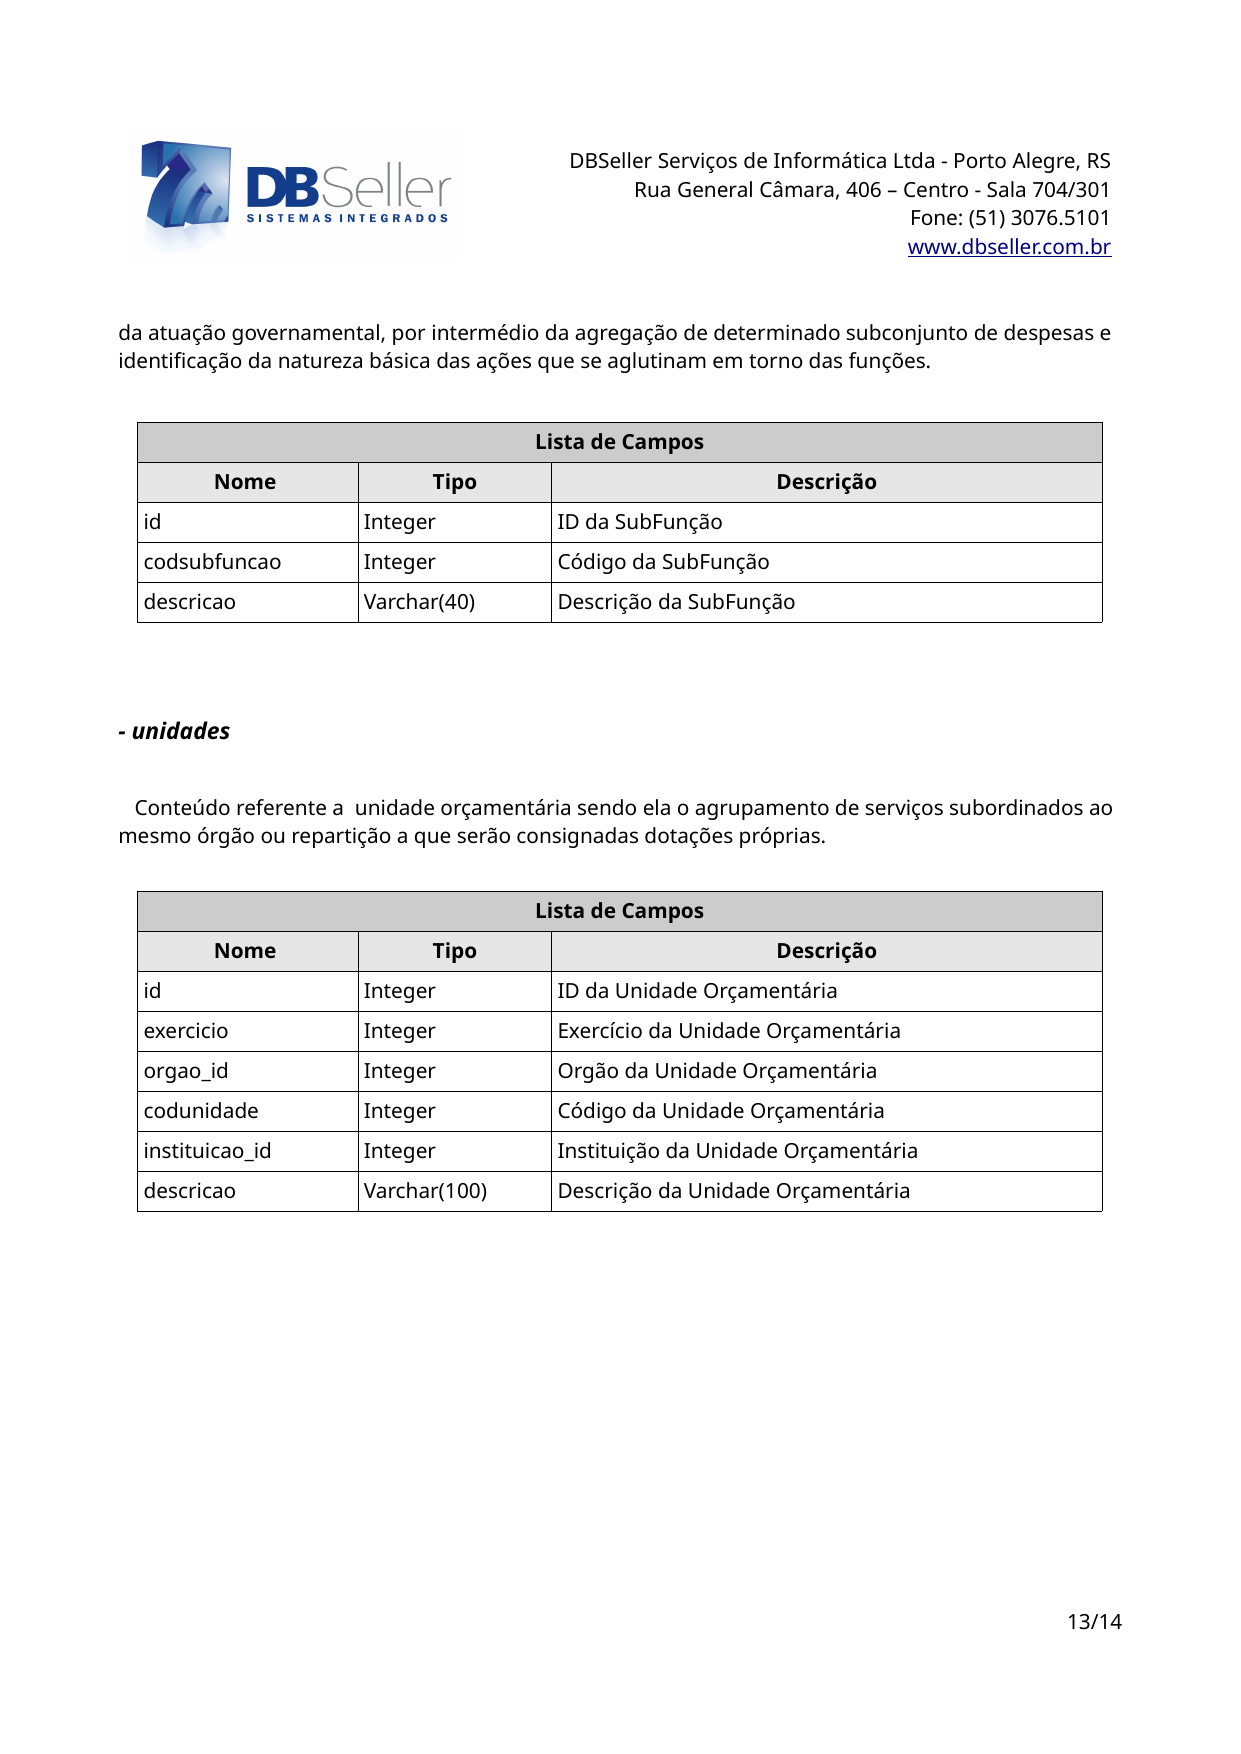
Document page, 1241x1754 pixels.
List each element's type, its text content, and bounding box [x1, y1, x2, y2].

subtitle - unidades [118, 715, 1122, 746]
table_cell Código da SubFunção [552, 543, 1102, 582]
table_cell Tipo [359, 463, 551, 502]
table_cell descricao [138, 1172, 358, 1211]
table_cell Nome [138, 463, 358, 502]
table_cell Varchar(40) [359, 583, 551, 622]
table_cell Descrição [552, 463, 1102, 502]
table_cell id [138, 972, 358, 1011]
table_cell codsubfuncao [138, 543, 358, 582]
table_cell Tipo [359, 932, 551, 971]
table_cell id [138, 503, 358, 542]
table_cell Integer [359, 1132, 551, 1171]
table_cell Integer [359, 503, 551, 542]
table_cell exercicio [138, 1012, 358, 1051]
table_cell ID da Unidade Orçamentária [552, 972, 1102, 1011]
table_cell Integer [359, 972, 551, 1011]
table_cell Código da Unidade Orçamentária [552, 1092, 1102, 1131]
table_header Lista de Campos [138, 892, 1102, 931]
table_cell ID da SubFunção [552, 503, 1102, 542]
picture [126, 125, 463, 260]
table_cell Descrição da Unidade Orçamentária [552, 1172, 1102, 1211]
table_cell Exercício da Unidade Orçamentária [552, 1012, 1102, 1051]
table_cell Nome [138, 932, 358, 971]
table_cell Integer [359, 1012, 551, 1051]
table_cell Descrição [552, 932, 1102, 971]
table_cell Descrição da SubFunção [552, 583, 1102, 622]
text da atuação governamental, por intermédio da agregação de determinado subconjunto de despesas e identificação da natureza básica das ações que se aglutinam em torno das funções. [118, 318, 1122, 375]
table_cell Orgão da Unidade Orçamentária [552, 1052, 1102, 1091]
table_cell descricao [138, 583, 358, 622]
table_cell Integer [359, 543, 551, 582]
table_cell Varchar(100) [359, 1172, 551, 1211]
table_cell Integer [359, 1092, 551, 1131]
table_cell codunidade [138, 1092, 358, 1131]
text Conteúdo referente a unidade orçamentária sendo ela o agrupamento de serviços subordinados ao mesmo órgão ou repartição a que serão consignadas dotações próprias. [118, 793, 1122, 849]
table_cell instituicao_id [138, 1132, 358, 1171]
table_cell Instituição da Unidade Orçamentária [552, 1132, 1102, 1171]
table_header Lista de Campos [138, 423, 1102, 462]
table_cell orgao_id [138, 1052, 358, 1091]
table_cell Integer [359, 1052, 551, 1091]
